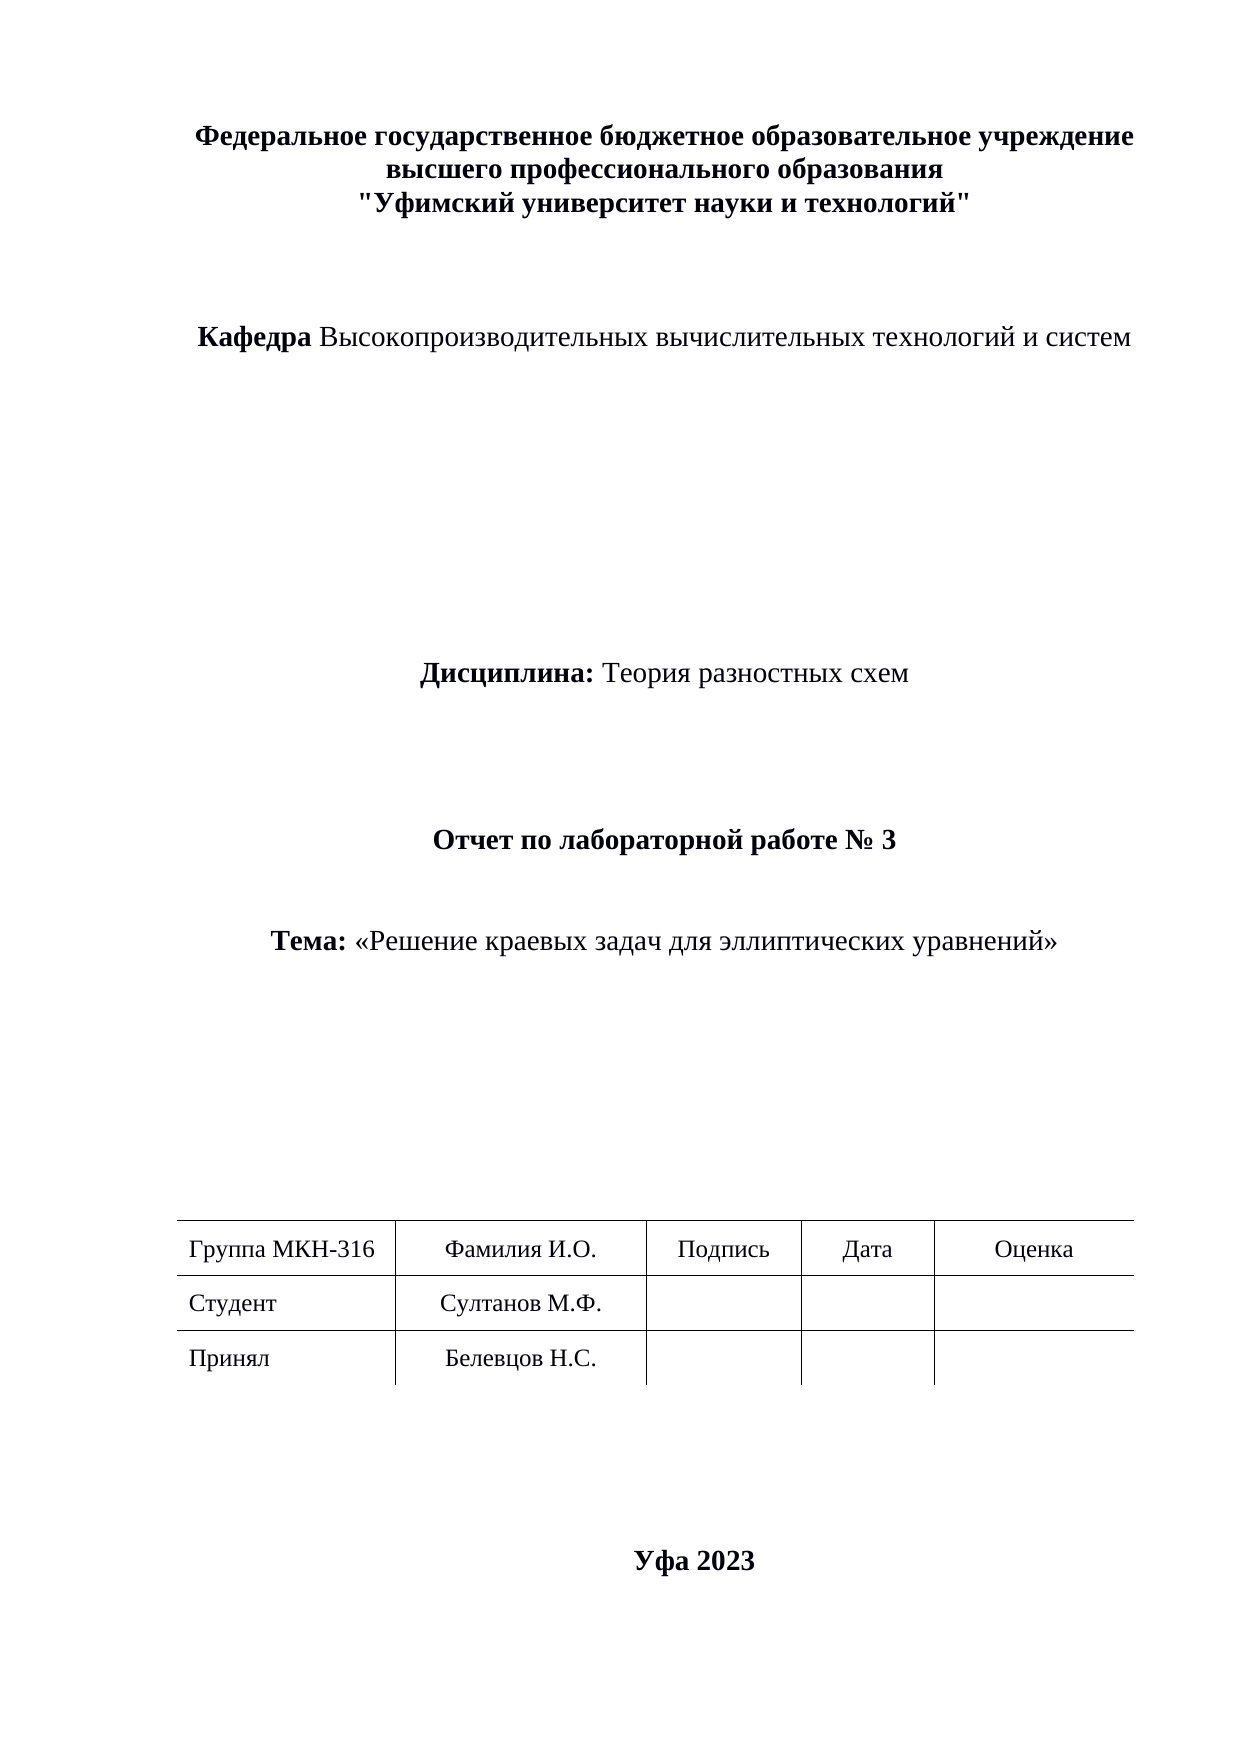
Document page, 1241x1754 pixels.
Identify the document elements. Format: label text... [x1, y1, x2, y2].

table_cell Принял [177, 1331, 395, 1384]
text Тема: «Решение краевых задач для эллиптических уравнений» [177, 923, 1152, 957]
table_cell [802, 1331, 934, 1384]
table_cell [647, 1276, 801, 1330]
text Дисциплина: Теория разностных схем [177, 655, 1152, 688]
table_header Подпись [647, 1221, 801, 1275]
text Федеральное государственное бюджетное образовательное учреждение высшего профессионального образования [177, 118, 1152, 185]
table_cell [647, 1331, 801, 1384]
table_header Фамилия И.О. [396, 1221, 646, 1275]
table_header Группа МКН-316 [177, 1221, 395, 1275]
table_cell [935, 1331, 1133, 1384]
table_cell Султанов М.Ф. [396, 1276, 646, 1330]
table_cell Студент [177, 1276, 395, 1330]
table_cell [802, 1276, 934, 1330]
table_cell Белевцов Н.С. [396, 1331, 646, 1384]
table_header Оценка [935, 1221, 1133, 1275]
table_cell [935, 1276, 1133, 1330]
text "Уфимский университет науки и технологий" [177, 185, 1152, 219]
table_header Дата [802, 1221, 934, 1275]
text Кафедра Высокопроизводительных вычислительных технологий и систем [177, 319, 1152, 353]
text Уфа 2023 [177, 1543, 1152, 1576]
text Отчет по лабораторной работе № 3 [177, 822, 1152, 856]
